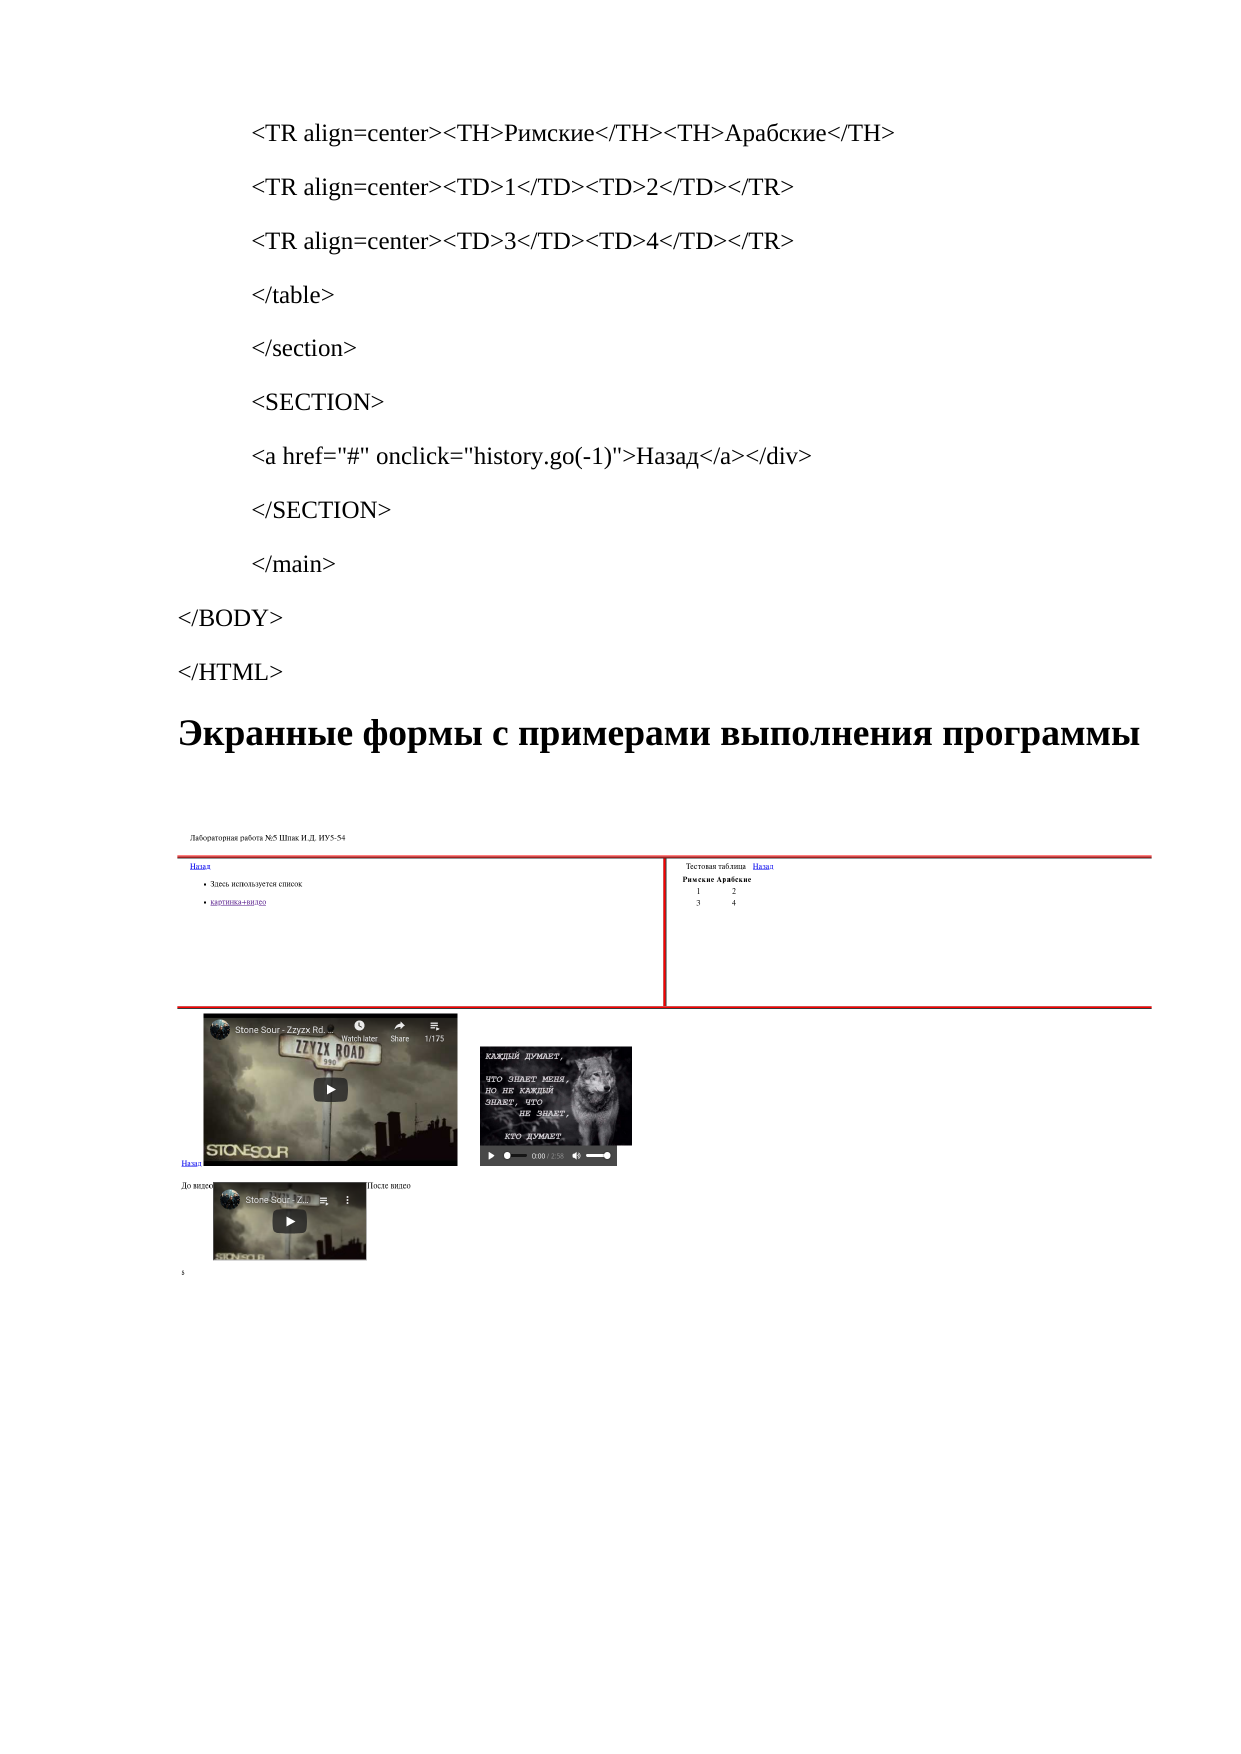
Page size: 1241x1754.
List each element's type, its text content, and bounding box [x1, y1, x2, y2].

text <TR align=center><TD>1</TD><TD>2</TD></TR> [177, 172, 1152, 201]
text </SECTION> [177, 495, 1152, 524]
text </main> [177, 549, 1152, 578]
text <TR align=center><TH>Римские</TH><TH>Арабские</TH> [177, 118, 1152, 147]
text <SECTION> [177, 387, 1152, 416]
text Экранные формы с примерами выполнения программы [177, 711, 1152, 754]
text </section> [177, 333, 1152, 362]
text </HTML> [177, 657, 1152, 685]
picture [177, 833, 1152, 1304]
text </BODY> [177, 603, 1152, 632]
text <TR align=center><TD>3</TD><TD>4</TD></TR> [177, 226, 1152, 254]
text </table> [177, 280, 1152, 308]
text <a href="#" onclick="history.go(-1)">Назад</a></div> [177, 441, 1152, 470]
